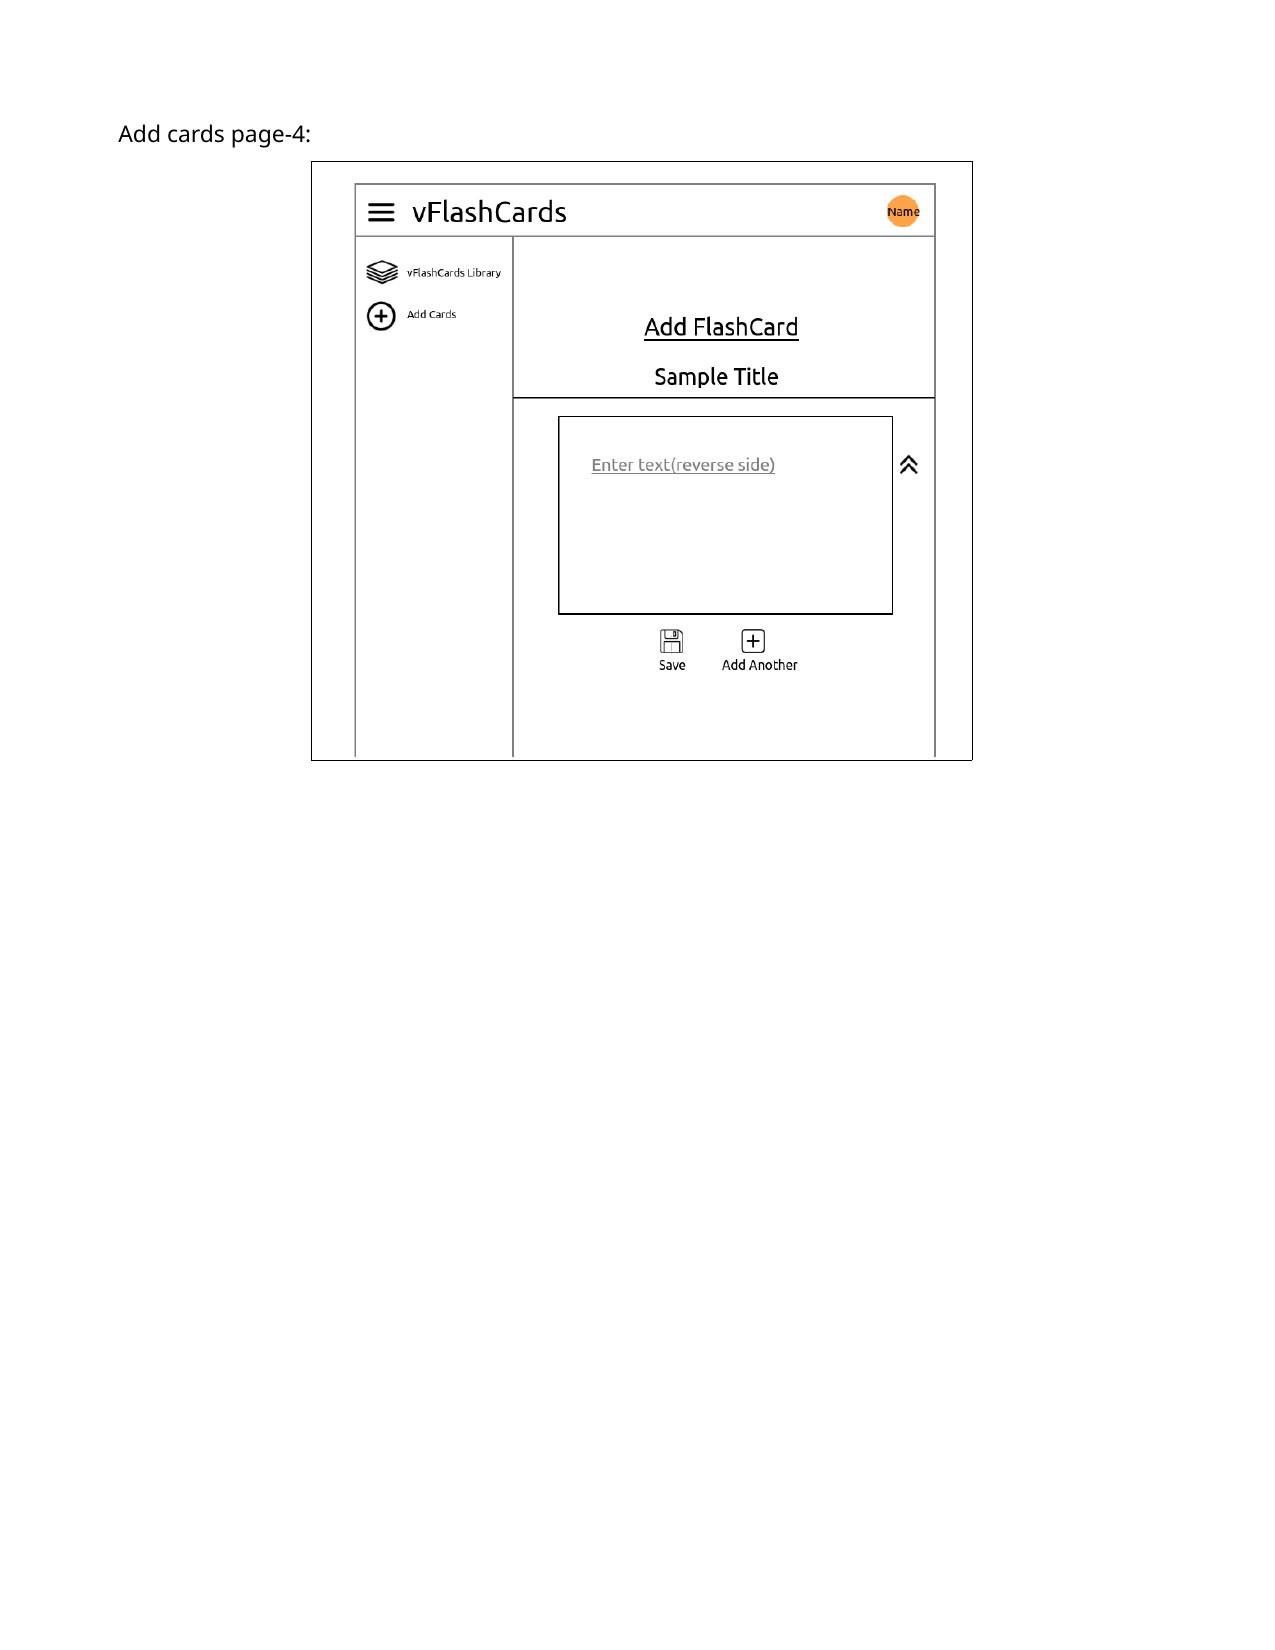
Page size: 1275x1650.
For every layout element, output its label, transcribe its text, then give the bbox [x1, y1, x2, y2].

text Add cards page-4: [118, 118, 1157, 1056]
picture [314, 163, 970, 757]
